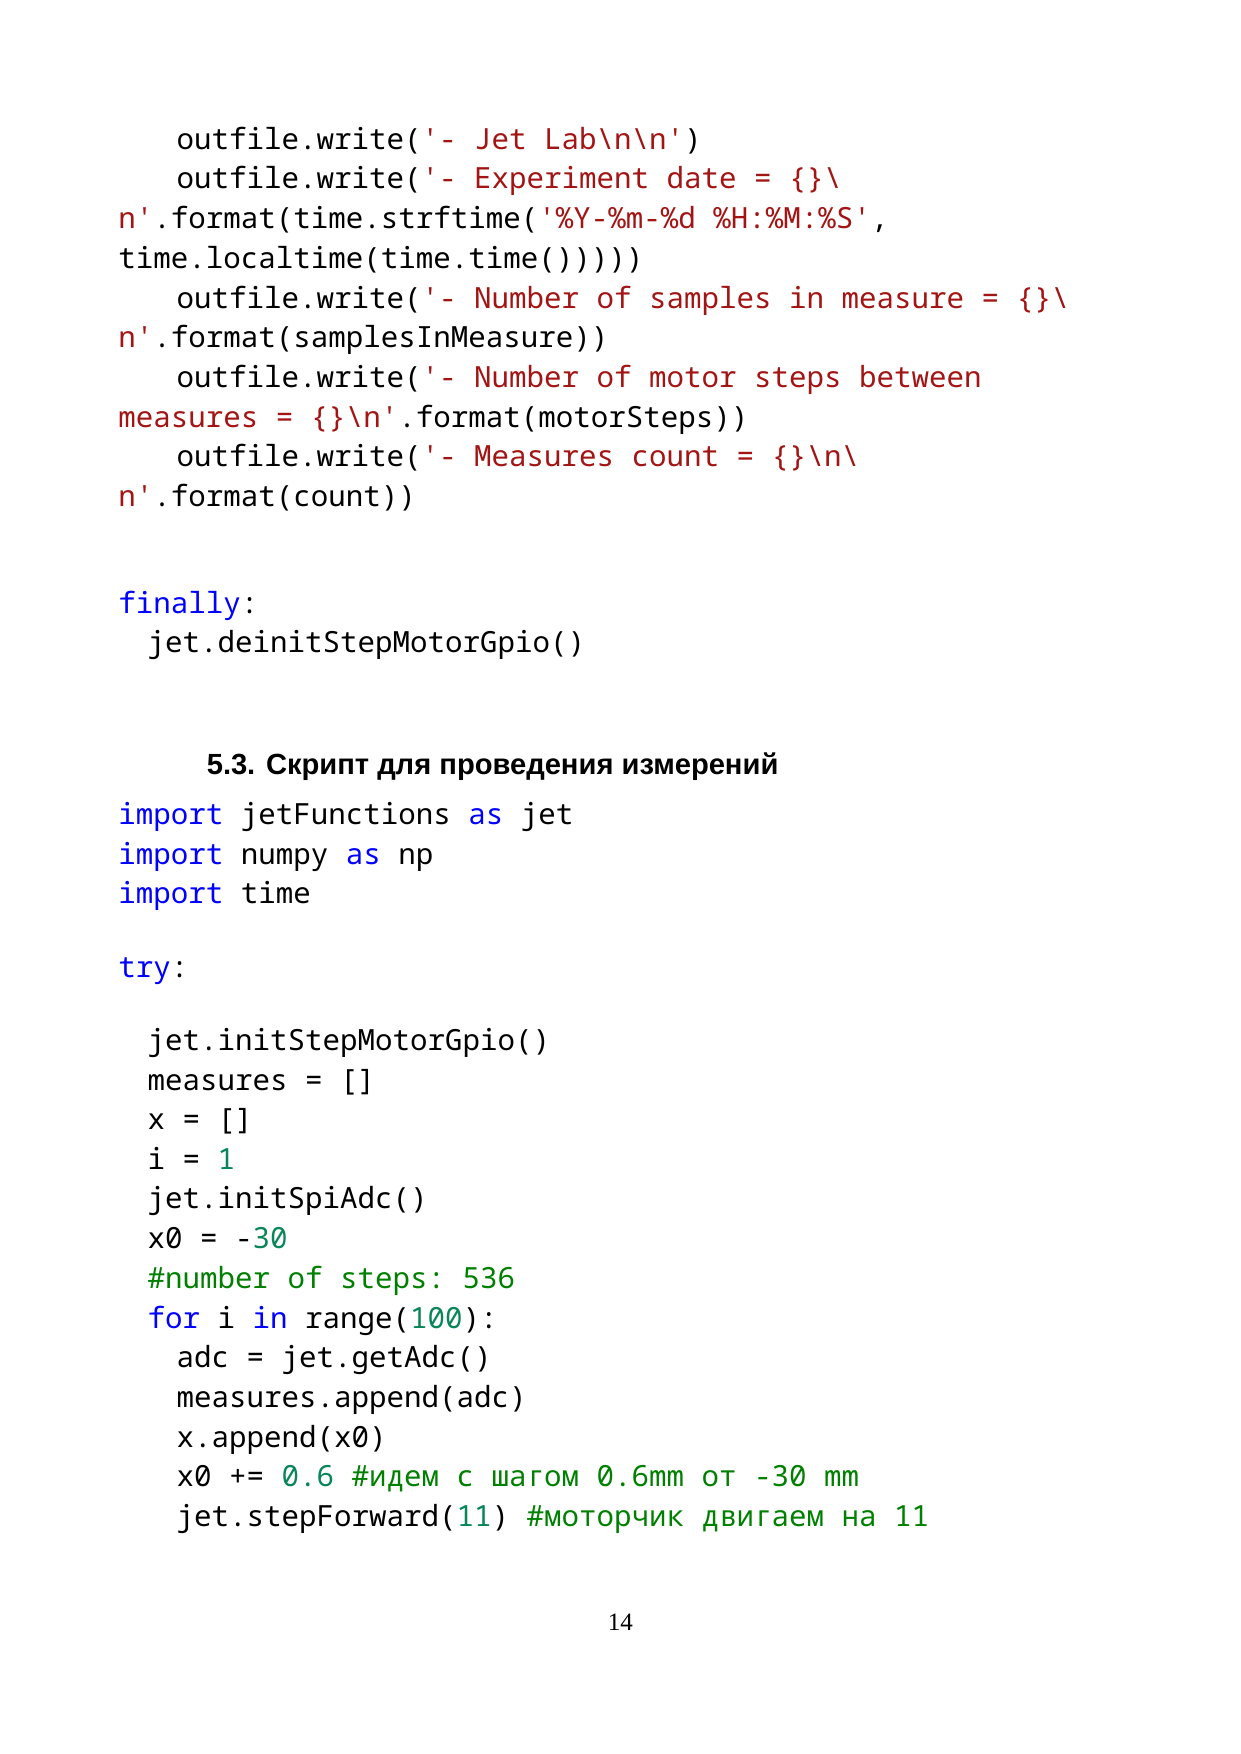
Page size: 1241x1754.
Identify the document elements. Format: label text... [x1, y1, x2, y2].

text i = 1 [118, 1138, 1122, 1178]
text jet.deinitStepMotorGpio() [118, 622, 1122, 661]
text import numpy as np [118, 833, 1122, 873]
text outfile.write('- Measures count = {}\n\n'.format(count)) [118, 436, 1122, 515]
text x.append(x0) [118, 1416, 1122, 1456]
text adc = jet.getAdc() [118, 1337, 1122, 1376]
text x = [] [118, 1098, 1122, 1138]
text outfile.write('- Number of samples in measure = {}\n'.format(samplesInMeasure)) [118, 277, 1122, 356]
text import time [118, 873, 1122, 912]
text import jetFunctions as jet [118, 793, 1122, 833]
text jet.initSpiAdc() [118, 1178, 1122, 1217]
text x0 += 0.6 #идем с шагом 0.6mm от -30 mm [118, 1456, 1122, 1495]
text measures = [] [118, 1059, 1122, 1098]
text x0 = -30 [118, 1217, 1122, 1257]
text try: [118, 946, 1122, 986]
text outfile.write('- Number of motor steps between measures = {}\n'.format(motorSteps)) [118, 356, 1122, 436]
text jet.stepForward(11) #моторчик двигаем на 11 [118, 1495, 1122, 1535]
text #number of steps: 536 [118, 1257, 1122, 1297]
text jet.initStepMotorGpio() [118, 1019, 1122, 1059]
text outfile.write('- Experiment date = {}\n'.format(time.strftime('%Y-%m-%d %H:%M:%S', time.localtime(time.time())))) [118, 158, 1122, 277]
text for i in range(100): [118, 1297, 1122, 1337]
text finally: [118, 582, 1122, 622]
text outfile.write('- Jet Lab\n\n') [118, 118, 1122, 158]
text measures.append(adc) [118, 1376, 1122, 1416]
subtitle Скрипт для проведения измерений [148, 747, 1093, 781]
